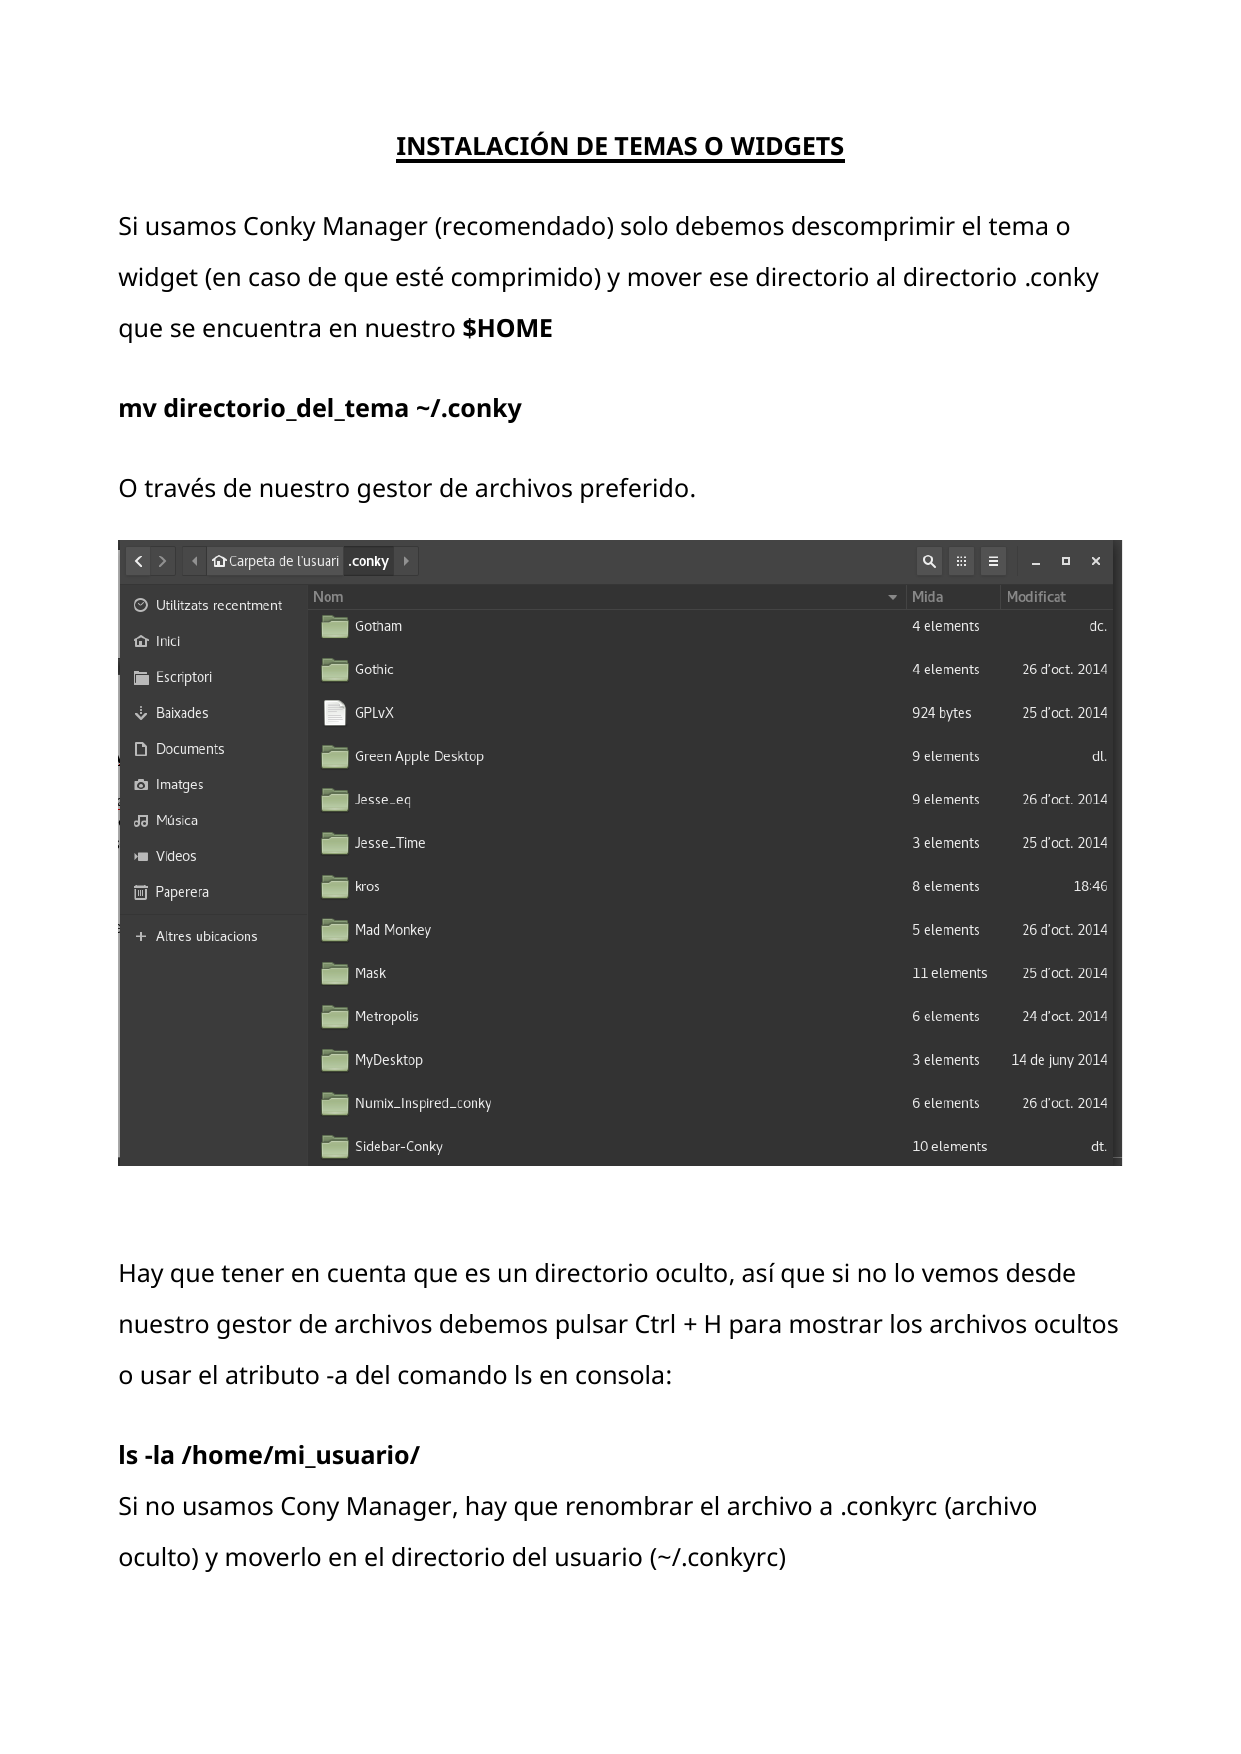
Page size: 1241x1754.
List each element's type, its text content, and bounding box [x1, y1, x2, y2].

text ls -la /home/mi_usuario/ [118, 1427, 1122, 1479]
text Si no usamos Cony Manager, hay que renombrar el archivo a .conkyrc (archivo oculto) y moverlo en el directorio del usuario (~/.conkyrc) [118, 1479, 1122, 1581]
picture [118, 540, 1123, 1166]
text Hay que tener en cuenta que es un directorio oculto, así que si no lo vemos desde nuestro gestor de archivos debemos pulsar Ctrl + H para mostrar los archivos ocultos o usar el atributo -a del comando ls en consola: [118, 1245, 1122, 1399]
text Si usamos Conky Manager (recomendado) solo debemos descomprimir el tema o widget (en caso de que esté comprimido) y mover ese directorio al directorio .conky que se encuentra en nuestro $HOME [118, 198, 1122, 352]
text INSTALACIÓN DE TEMAS O WIDGETS [118, 118, 1122, 169]
text mv directorio_del_tema ~/.conky [118, 381, 1122, 432]
text O través de nuestro gestor de archivos preferido. [118, 461, 1122, 512]
